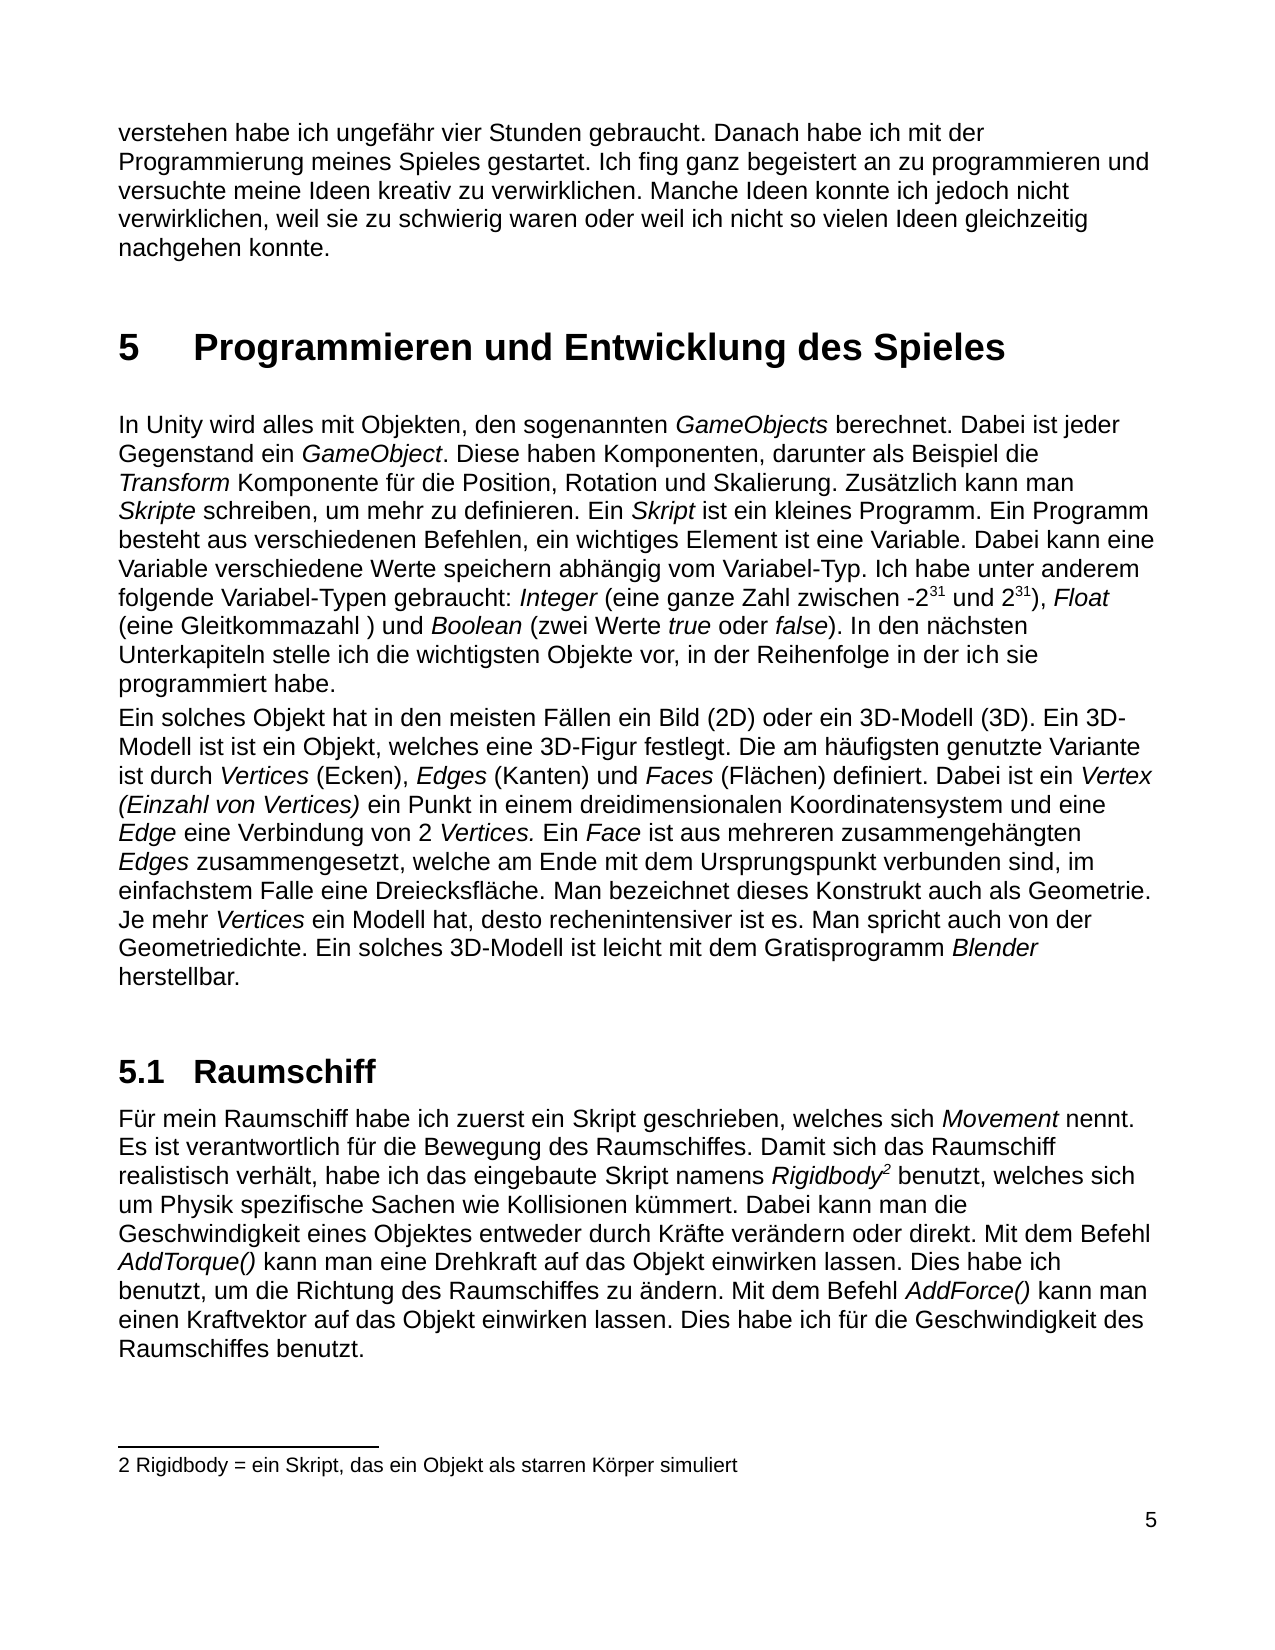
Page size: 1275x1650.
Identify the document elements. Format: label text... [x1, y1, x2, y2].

text Rigidbody = ein Skript, das ein Objekt als starren Körper simuliert [118, 1453, 1157, 1477]
subtitle Programmieren und Entwicklung des Spieles [118, 325, 1157, 369]
text verstehen habe ich ungefähr vier Stunden gebraucht. Danach habe ich mit der Programmierung meines Spieles gestartet. Ich fing ganz begeistert an zu programmieren und versuchte meine Ideen kreativ zu verwirklichen. Manche Ideen konnte ich jedoch nicht verwirklichen, weil sie zu schwierig waren oder weil ich nicht so vielen Ideen gleichzeitig nachgehen konnte. [118, 118, 1157, 262]
text Ein solches Objekt hat in den meisten Fällen ein Bild (2D) oder ein 3D-Modell (3D). Ein 3D-Modell ist ist ein Objekt, welches eine 3D-Figur festlegt. Die am häufigsten genutzte Variante ist durch Vertices (Ecken), Edges (Kanten) und Faces (Flächen) definiert. Dabei ist ein Vertex (Einzahl von Vertices) ein Punkt in einem dreidimensionalen Koordinatensystem und eine Edge eine Verbindung von 2 Vertices. Ein Face ist aus mehreren zusammengehängten Edges zusammengesetzt, welche am Ende mit dem Ursprungspunkt verbunden sind, im einfachstem Falle eine Dreiecksfläche. Man bezeichnet dieses Konstrukt auch als Geometrie. Je mehr Vertices ein Modell hat, desto rechenintensiver ist es. Man spricht auch von der Geometriedichte. Ein solches 3D-Modell ist leicht mit dem Gratisprogramm Blender herstellbar. [118, 703, 1157, 991]
subtitle Raumschiff [118, 1052, 1157, 1091]
text In Unity wird alles mit Objekten, den sogenannten GameObjects berechnet. Dabei ist jeder Gegenstand ein GameObject. Diese haben Komponenten, darunter als Beispiel die Transform Komponente für die Position, Rotation und Skalierung. Zusätzlich kann man Skripte schreiben, um mehr zu definieren. Ein Skript ist ein kleines Programm. Ein Programm besteht aus verschiedenen Befehlen, ein wichtiges Element ist eine Variable. Dabei kann eine Variable verschiedene Werte speichern abhängig vom Variabel-Typ. Ich habe unter anderem folgende Variabel-Typen gebraucht: Integer (eine ganze Zahl zwischen -231 und 231), Float (eine Gleitkommazahl ) und Boolean (zwei Werte true oder false). In den nächsten Unterkapiteln stelle ich die wichtigsten Objekte vor, in der Reihenfolge in der ich sie programmiert habe. [118, 410, 1157, 697]
text Für mein Raumschiff habe ich zuerst ein Skript geschrieben, welches sich Movement nennt. Es ist verantwortlich für die Bewegung des Raumschiffes. Damit sich das Raumschiff realistisch verhält, habe ich das eingebaute Skript namens Rigidbody benutzt, welches sich um Physik spezifische Sachen wie Kollisionen kümmert. Dabei kann man die Geschwindigkeit eines Objektes entweder durch Kräfte verändern oder direkt. Mit dem Befehl AddTorque() kann man eine Drehkraft auf das Objekt einwirken lassen. Dies habe ich benutzt, um die Richtung des Raumschiffes zu ändern. Mit dem Befehl AddForce() kann man einen Kraftvektor auf das Objekt einwirken lassen. Dies habe ich für die Geschwindigkeit des Raumschiffes benutzt. [118, 1103, 1157, 1362]
